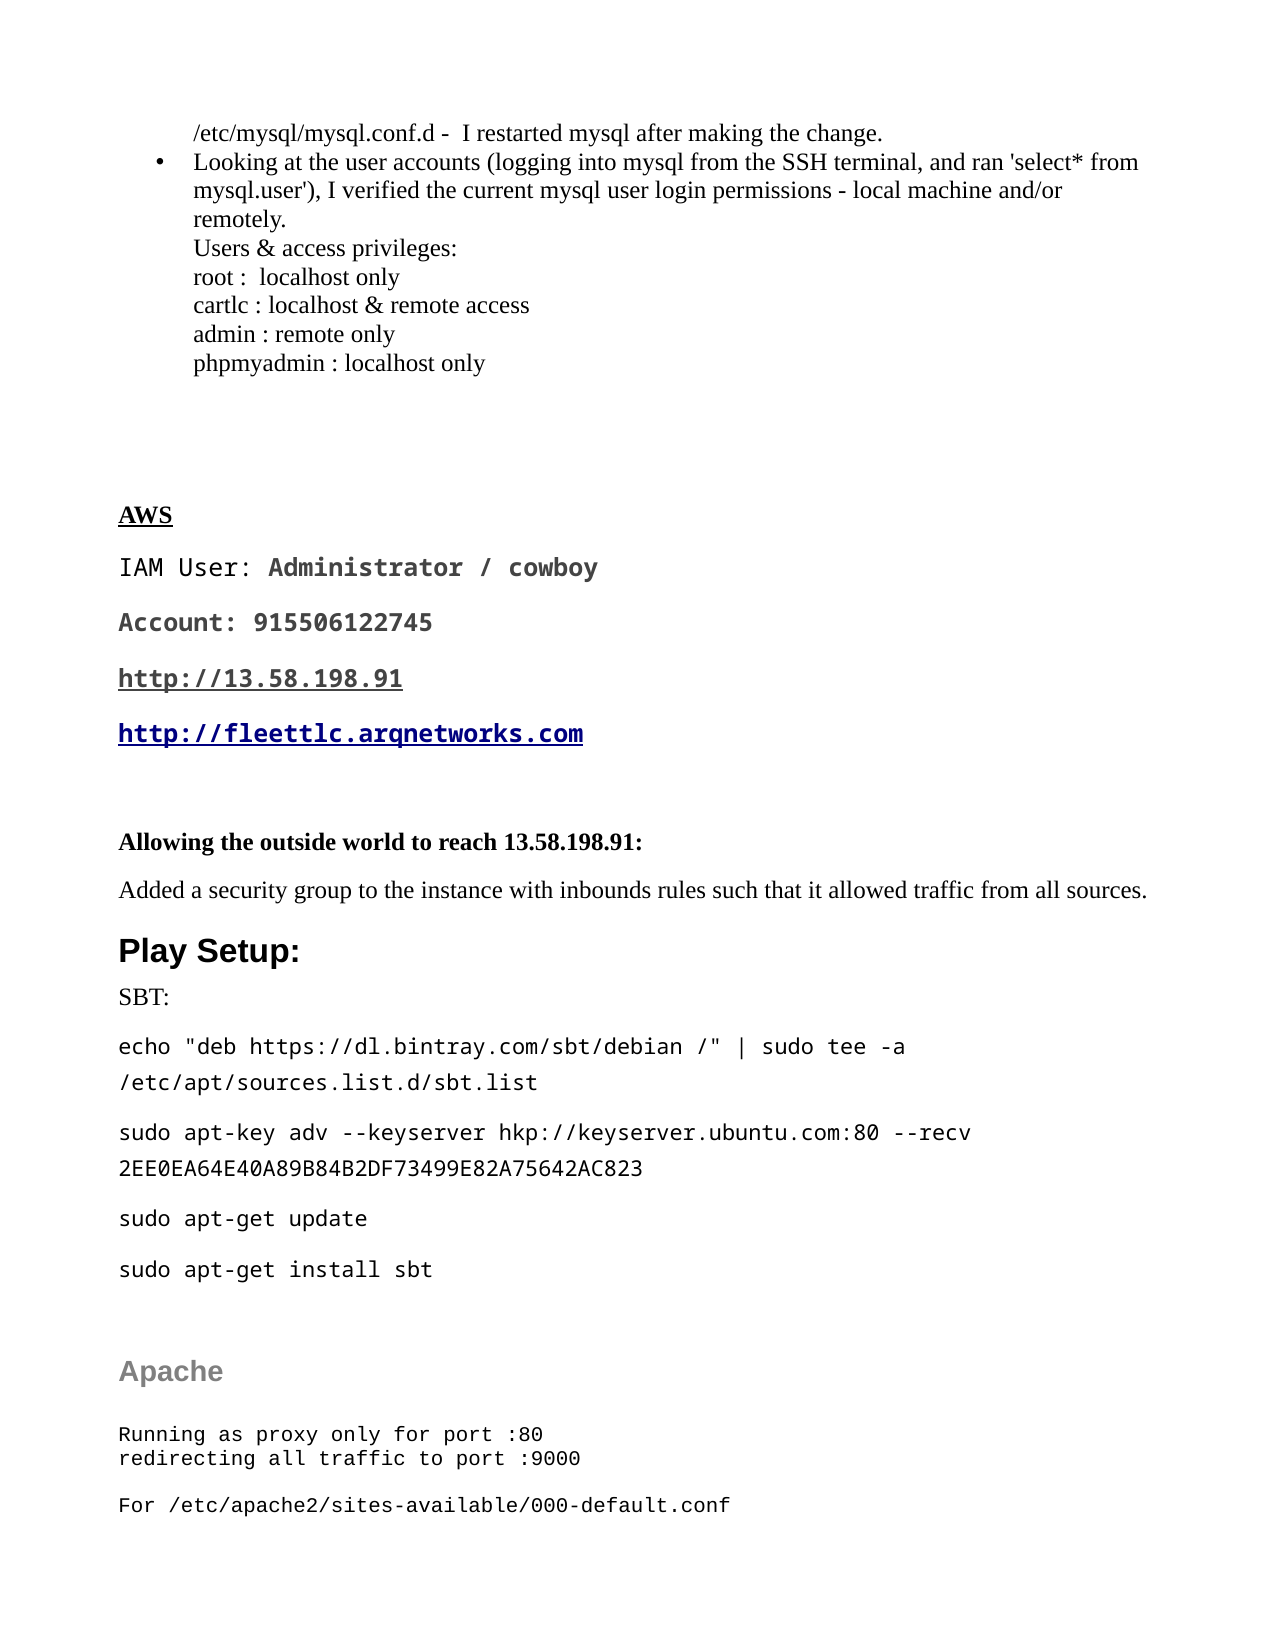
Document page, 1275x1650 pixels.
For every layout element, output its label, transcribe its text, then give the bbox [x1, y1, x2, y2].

text IAM User: Administrator / cowboy [118, 549, 1157, 583]
text sudo apt-key adv --keyserver hkp://keyserver.ubuntu.com:80 --recv 2EE0EA64E40A89B84B2DF73499E82A75642AC823 [118, 1117, 1157, 1183]
text Running as proxy only for port :80 [118, 1424, 1157, 1447]
subtitle Play Setup: [118, 931, 1157, 969]
text http://13.58.198.91 [118, 660, 1157, 694]
text sudo apt-get update [118, 1203, 1157, 1233]
text echo "deb https://dl.bintray.com/sbt/debian /" | sudo tee -a /etc/apt/sources.list.d/sbt.list [118, 1031, 1157, 1097]
subtitle Apache [118, 1354, 1157, 1388]
text Account: 915506122745 [118, 605, 1157, 639]
text For /etc/apache2/sites-available/000-default.conf [118, 1495, 1157, 1518]
text http://fleettlc.arqnetworks.com [118, 716, 1157, 750]
list /etc/mysql/mysql.conf.d - I restarted mysql after making the change. [156, 118, 1157, 147]
text redirecting all traffic to port :9000 [118, 1447, 1157, 1471]
text SBT: [118, 982, 1157, 1011]
text Added a security group to the instance with inbounds rules such that it allowed traffic from all sources. [118, 876, 1157, 904]
text AWS [118, 500, 1157, 529]
text Allowing the outside world to reach 13.58.198.91: [118, 827, 1157, 855]
text sudo apt-get install sbt [118, 1253, 1157, 1283]
list Looking at the user accounts (logging into mysql from the SSH terminal, and ran 'select* from mysql.user'), I verified the current mysql user login permissions - local machine and/or remotely. Users & access privileges: root : localhost only cartlc : localhost & remote access admin : remote only phpmyadmin : localhost only [156, 147, 1157, 377]
